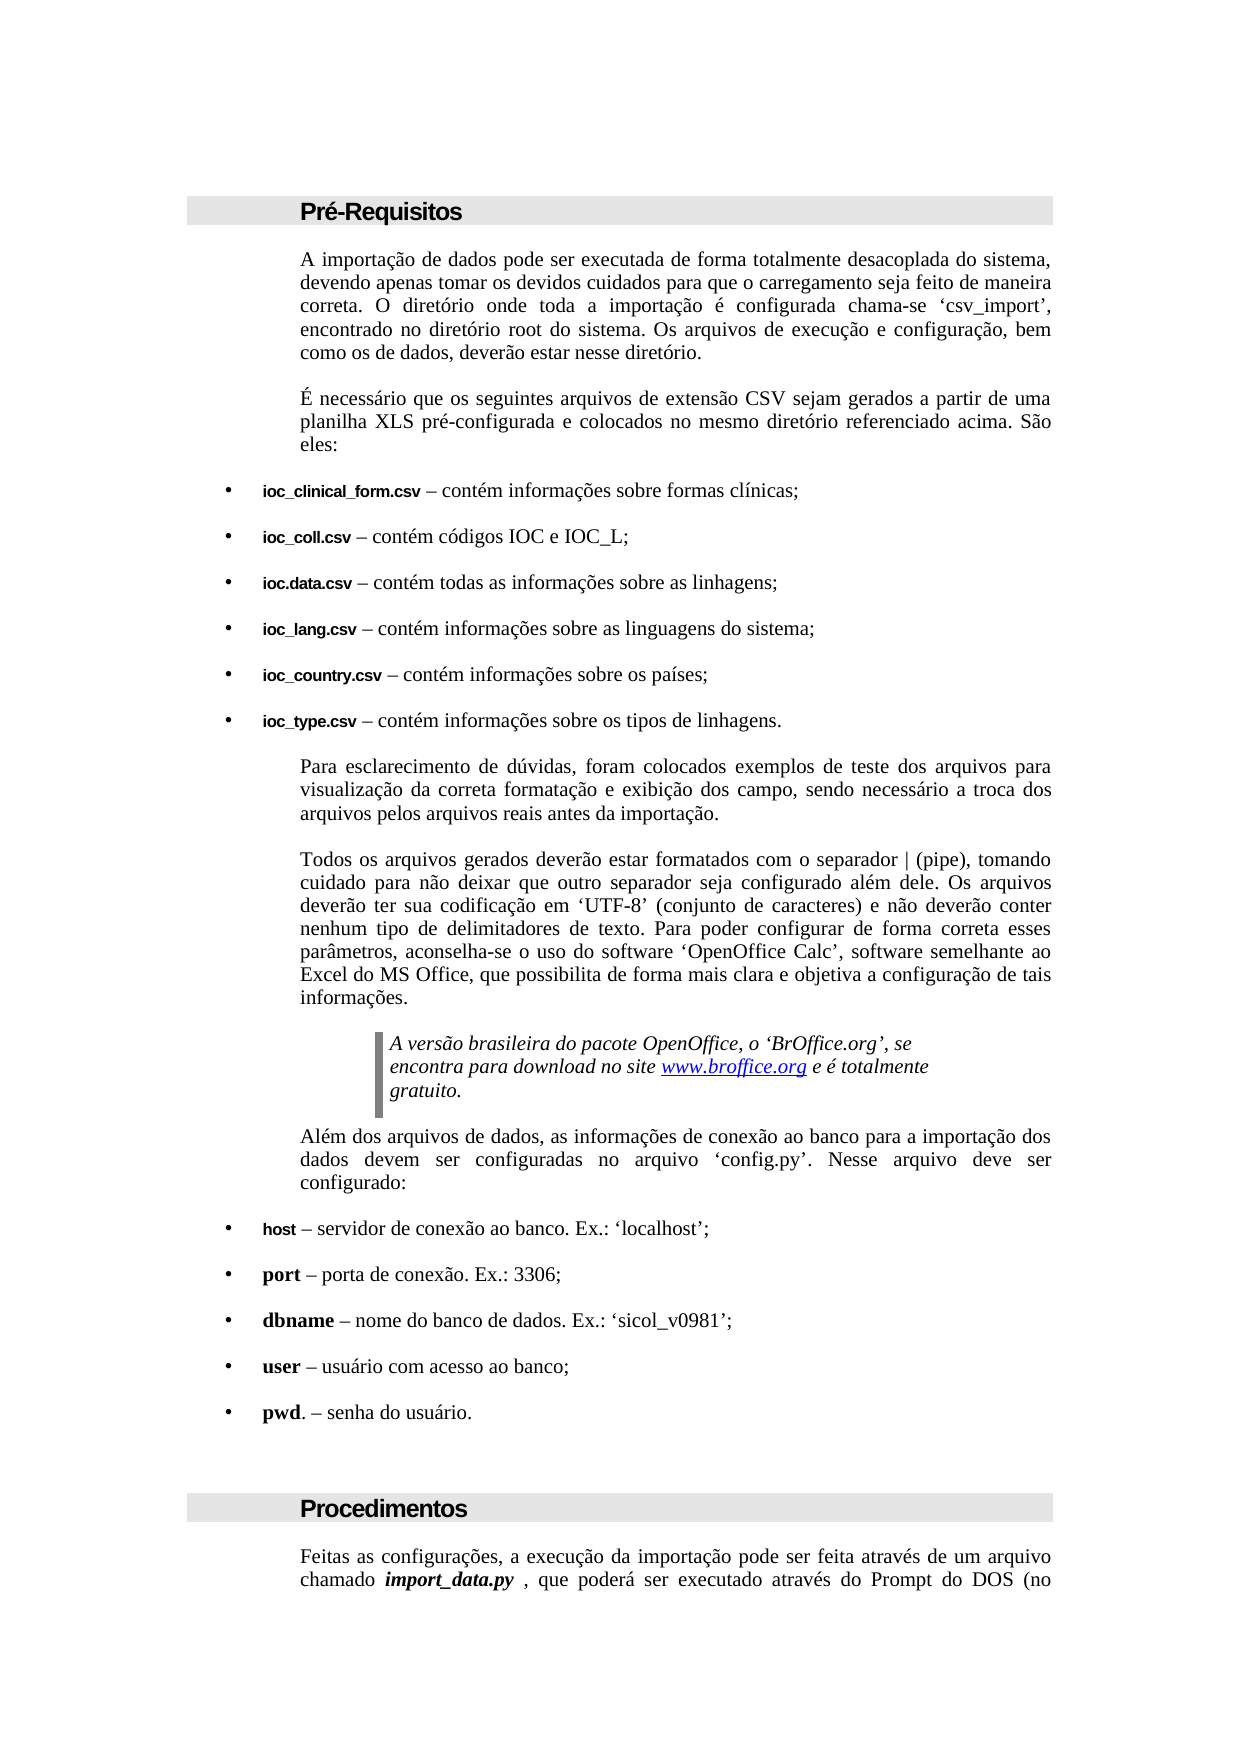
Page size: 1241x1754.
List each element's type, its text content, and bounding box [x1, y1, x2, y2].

list dbname – nome do banco de dados. Ex.: ‘sicol_v0981’; [225, 1309, 978, 1332]
list ioc_clinical_form.csv – contém informações sobre formas clínicas; [225, 479, 978, 502]
list ioc_coll.csv – contém códigos IOC e IOC_L; [225, 525, 978, 548]
list pwd. – senha do usuário. [225, 1401, 978, 1424]
list user – usuário com acesso ao banco; [225, 1355, 978, 1378]
text Feitas as configurações, a execução da importação pode ser feita através de um arquivo chamado import_data.py , que poderá ser executado através do Prompt do DOS (no [300, 1545, 1053, 1591]
list ioc_lang.csv – contém informações sobre as linguagens do sistema; [225, 617, 978, 640]
text A importação de dados pode ser executada de forma totalmente desacoplada do sistema, devendo apenas tomar os devidos cuidados para que o carregamento seja feito de maneira correta. O diretório onde toda a importação é configurada chama-se ‘csv_import’, encontrado no diretório root do sistema. Os arquivos de execução e configuração, bem como os de dados, deverão estar nesse diretório. [300, 248, 1053, 364]
text A versão brasileira do pacote OpenOffice, o ‘BrOffice.org’, se encontra para download no site www.broffice.org e é totalmente gratuito. [383, 1032, 978, 1108]
list ioc.data.csv – contém todas as informações sobre as linhagens; [225, 571, 978, 594]
list port – porta de conexão. Ex.: 3306; [225, 1263, 978, 1286]
list ioc_type.csv – contém informações sobre os tipos de linhagens. [225, 709, 978, 732]
list host – servidor de conexão ao banco. Ex.: ‘localhost’; [225, 1217, 978, 1240]
list ioc_country.csv – contém informações sobre os países; [225, 663, 978, 686]
text Além dos arquivos de dados, as informações de conexão ao banco para a importação dos dados devem ser configuradas no arquivo ‘config.py’. Nesse arquivo deve ser configurado: [300, 1124, 1053, 1194]
text Todos os arquivos gerados deverão estar formatados com o separador | (pipe), tomando cuidado para não deixar que outro separador seja configurado além dele. Os arquivos deverão ter sua codificação em ‘UTF-8’ (conjunto de caracteres) e não deverão conter nenhum tipo de delimitadores de texto. Para poder configurar de forma correta esses parâmetros, aconselha-se o uso do software ‘OpenOffice Calc’, software semelhante ao Excel do MS Office, que possibilita de forma mais clara e objetiva a configuração de tais informações. [300, 847, 1053, 1009]
subtitle Pré-Requisitos [187, 196, 1053, 225]
text Para esclarecimento de dúvidas, foram colocados exemplos de teste dos arquivos para visualização da correta formatação e exibição dos campo, sendo necessário a troca dos arquivos pelos arquivos reais antes da importação. [300, 755, 1053, 824]
subtitle Procedimentos [187, 1493, 1053, 1522]
text É necessário que os seguintes arquivos de extensão CSV sejam gerados a partir de uma planilha XLS pré-configurada e colocados no mesmo diretório referenciado acima. São eles: [300, 387, 1053, 456]
